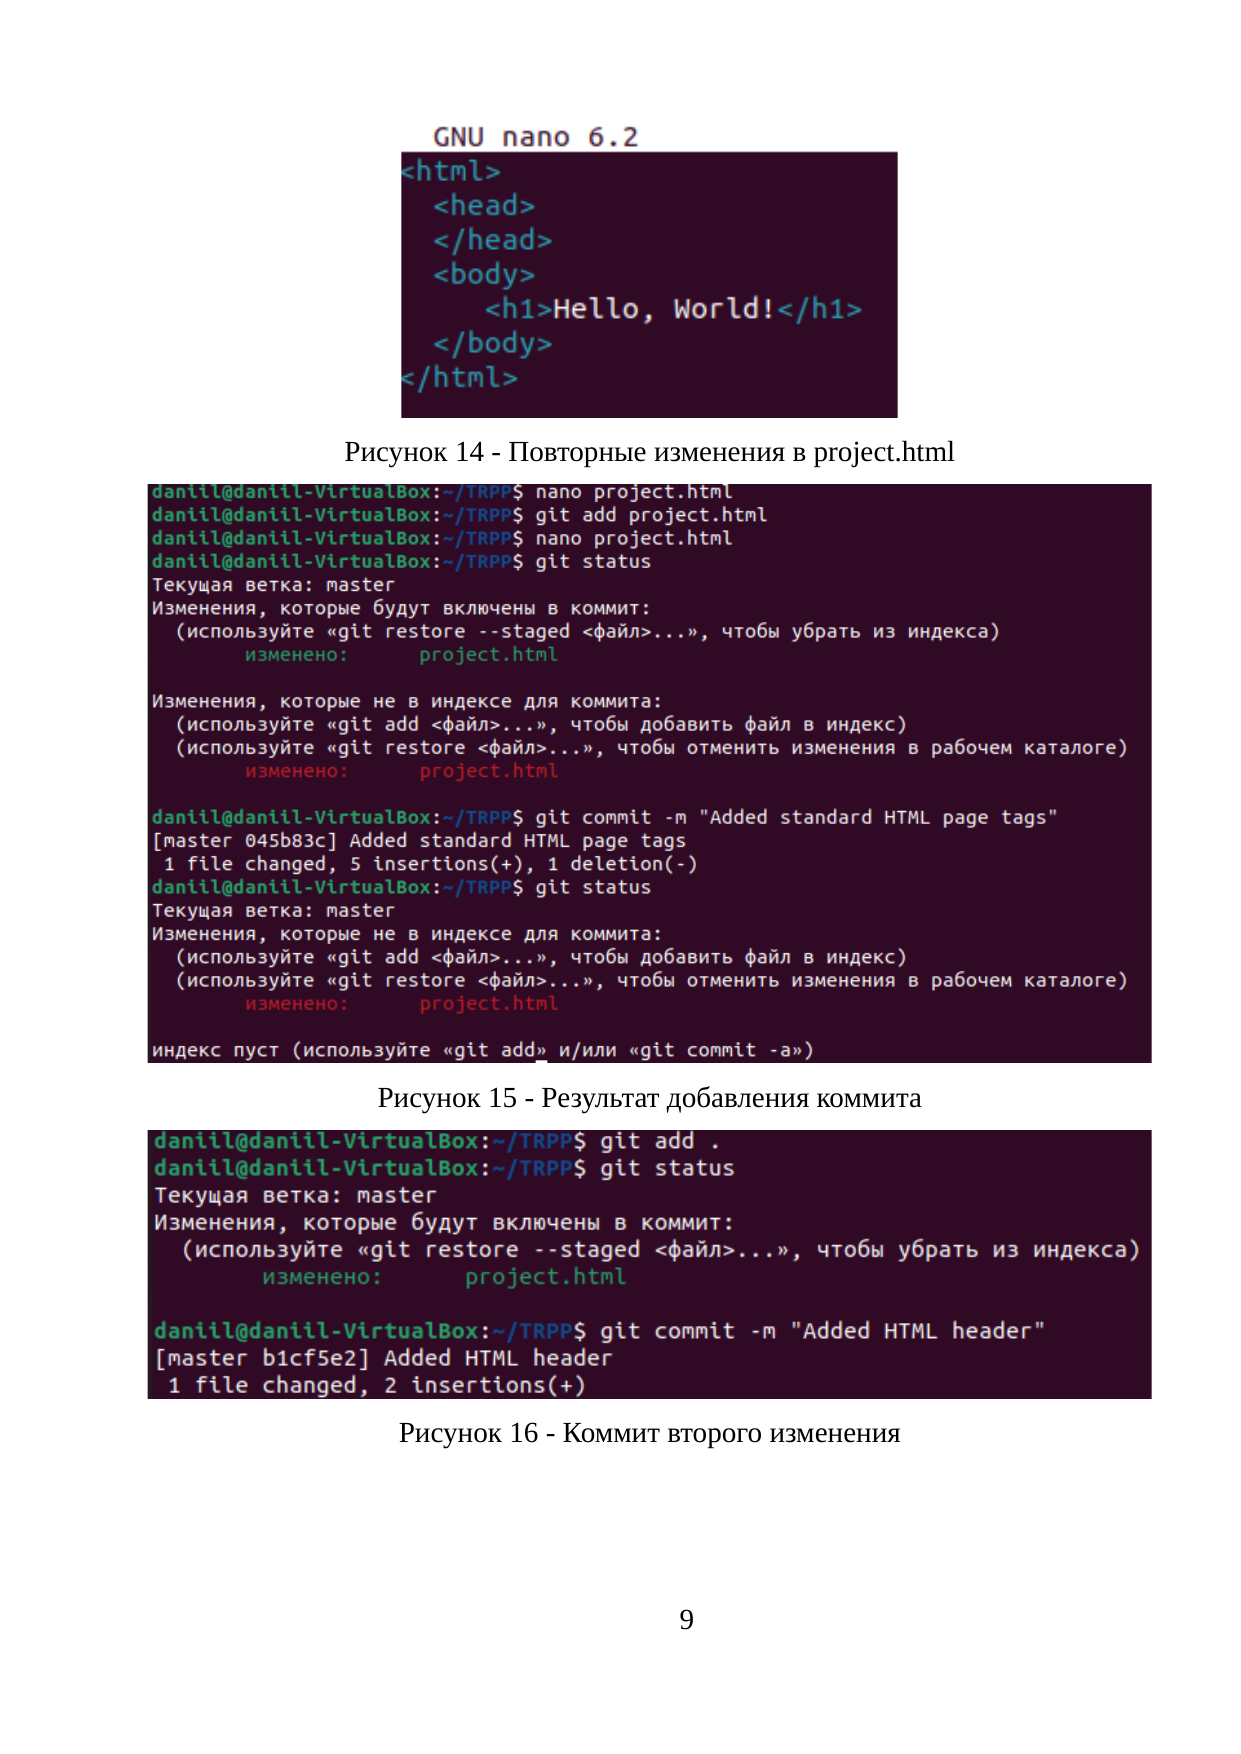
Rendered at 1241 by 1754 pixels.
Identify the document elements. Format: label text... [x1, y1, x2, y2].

text Рисунок 14 - Повторные изменения в project.html [319, 118, 981, 468]
text Рисунок 16 - Коммит второго изменения [148, 1399, 1152, 1449]
picture [401, 118, 898, 418]
text Рисунок 15 - Результат добавления коммита [148, 1063, 1152, 1113]
picture [147, 1130, 1152, 1399]
picture [147, 484, 1152, 1063]
